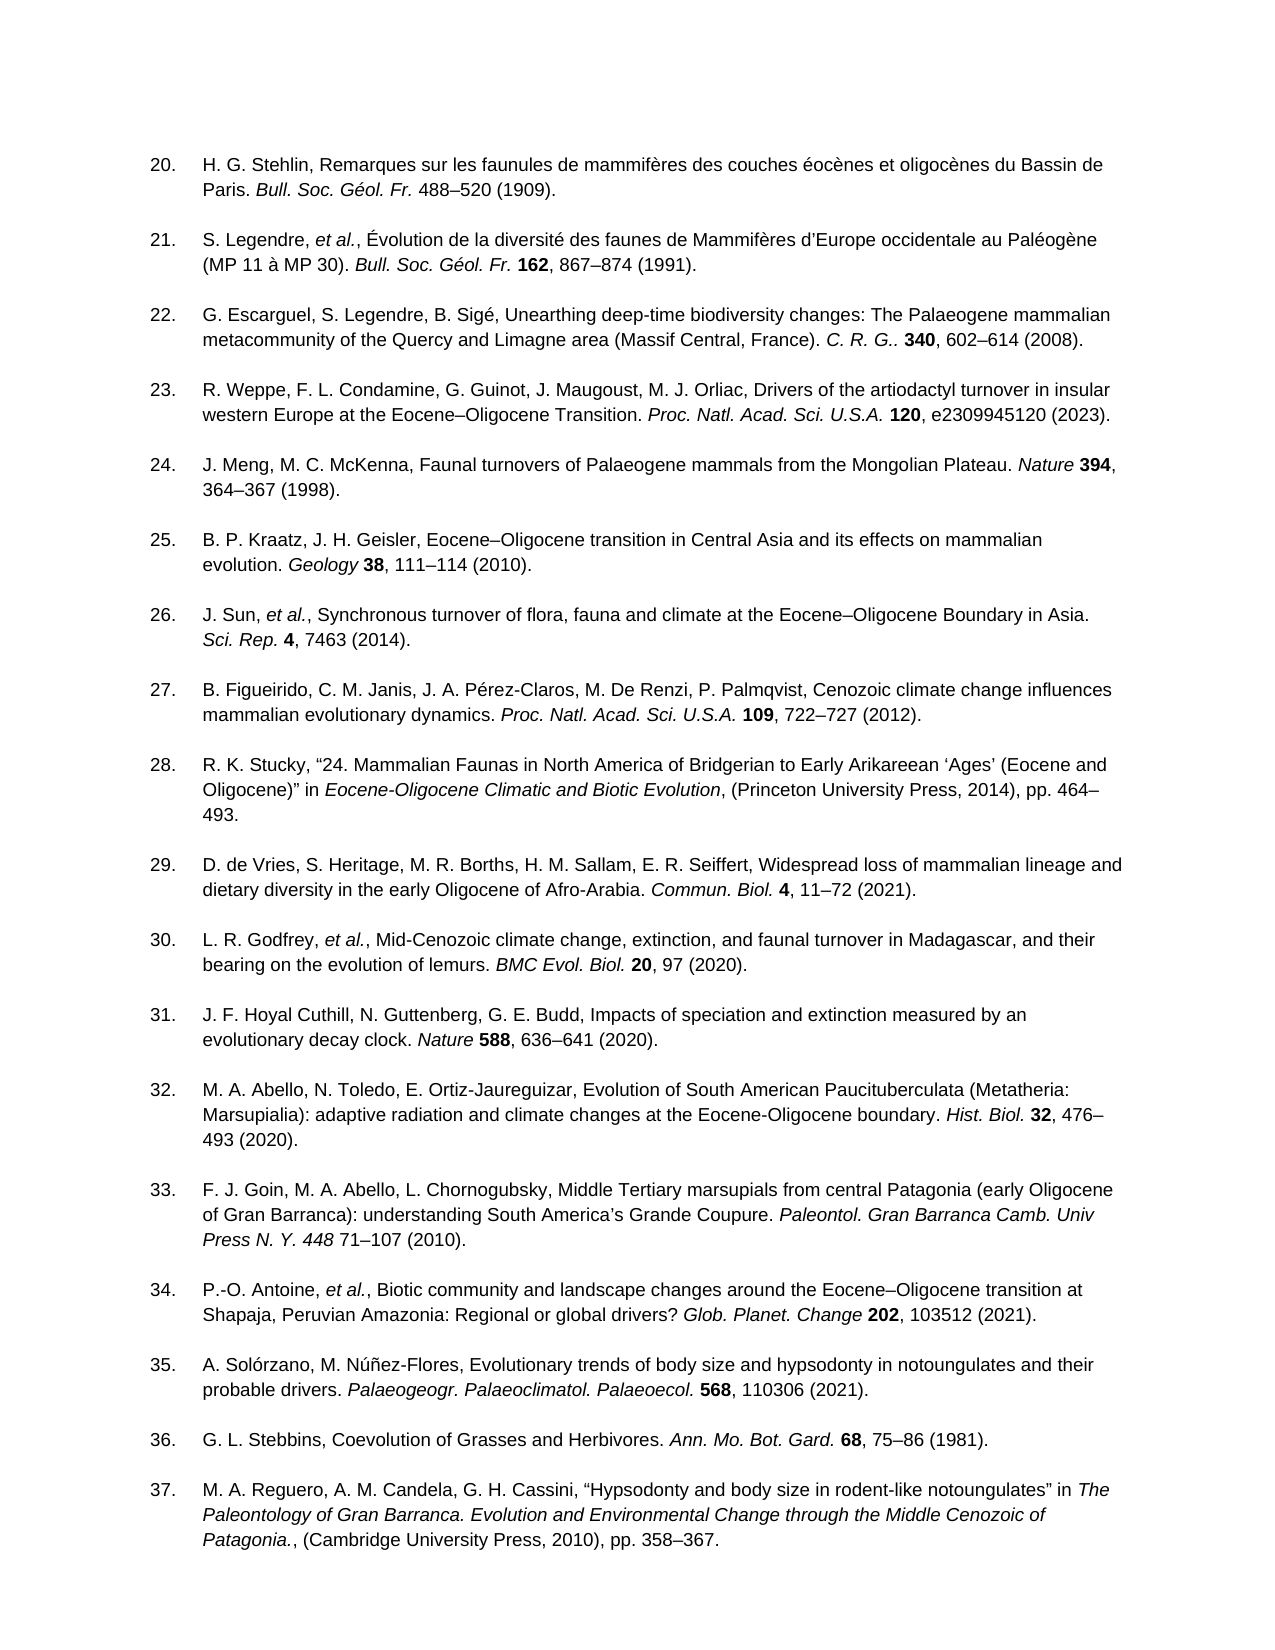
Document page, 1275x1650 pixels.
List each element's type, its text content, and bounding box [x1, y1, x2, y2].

text 35. A. Solórzano, M. Núñez-Flores, Evolutionary trends of body size and hypsodonty in notoungulates and their probable drivers. Palaeogeogr. Palaeoclimatol. Palaeoecol. 568, 110306 (2021). [150, 1350, 1125, 1400]
text 25. B. P. Kraatz, J. H. Geisler, Eocene–Oligocene transition in Central Asia and its effects on mammalian evolution. Geology 38, 111–114 (2010). [150, 525, 1125, 575]
text 23. R. Weppe, F. L. Condamine, G. Guinot, J. Maugoust, M. J. Orliac, Drivers of the artiodactyl turnover in insular western Europe at the Eocene–Oligocene Transition. Proc. Natl. Acad. Sci. U.S.A. 120, e2309945120 (2023). [150, 375, 1125, 425]
text 22. G. Escarguel, S. Legendre, B. Sigé, Unearthing deep-time biodiversity changes: The Palaeogene mammalian metacommunity of the Quercy and Limagne area (Massif Central, France). C. R. G.. 340, 602–614 (2008). [150, 300, 1125, 350]
text 26. J. Sun, et al., Synchronous turnover of flora, fauna and climate at the Eocene–Oligocene Boundary in Asia. Sci. Rep. 4, 7463 (2014). [150, 600, 1125, 650]
text 31. J. F. Hoyal Cuthill, N. Guttenberg, G. E. Budd, Impacts of speciation and extinction measured by an evolutionary decay clock. Nature 588, 636–641 (2020). [150, 1000, 1125, 1050]
text 30. L. R. Godfrey, et al., Mid-Cenozoic climate change, extinction, and faunal turnover in Madagascar, and their bearing on the evolution of lemurs. BMC Evol. Biol. 20, 97 (2020). [150, 925, 1125, 975]
text 20. H. G. Stehlin, Remarques sur les faunules de mammifères des couches éocènes et oligocènes du Bassin de Paris. Bull. Soc. Géol. Fr. 488–520 (1909). [150, 150, 1125, 200]
text 29. D. de Vries, S. Heritage, M. R. Borths, H. M. Sallam, E. R. Seiffert, Widespread loss of mammalian lineage and dietary diversity in the early Oligocene of Afro-Arabia. Commun. Biol. 4, 11–72 (2021). [150, 850, 1125, 900]
text 33. F. J. Goin, M. A. Abello, L. Chornogubsky, Middle Tertiary marsupials from central Patagonia (early Oligocene of Gran Barranca): understanding South America’s Grande Coupure. Paleontol. Gran Barranca Camb. Univ Press N. Y. 448 71–107 (2010). [150, 1175, 1125, 1250]
text 34. P.-O. Antoine, et al., Biotic community and landscape changes around the Eocene–Oligocene transition at Shapaja, Peruvian Amazonia: Regional or global drivers? Glob. Planet. Change 202, 103512 (2021). [150, 1275, 1125, 1325]
text 37. M. A. Reguero, A. M. Candela, G. H. Cassini, “Hypsodonty and body size in rodent-like notoungulates” in The Paleontology of Gran Barranca. Evolution and Environmental Change through the Middle Cenozoic of Patagonia., (Cambridge University Press, 2010), pp. 358–367. [150, 1475, 1125, 1550]
text 28. R. K. Stucky, “24. Mammalian Faunas in North America of Bridgerian to Early Arikareean ‘Ages’ (Eocene and Oligocene)” in Eocene-Oligocene Climatic and Biotic Evolution, (Princeton University Press, 2014), pp. 464–493. [150, 750, 1125, 825]
text 36. G. L. Stebbins, Coevolution of Grasses and Herbivores. Ann. Mo. Bot. Gard. 68, 75–86 (1981). [150, 1425, 1125, 1450]
text 21. S. Legendre, et al., Évolution de la diversité des faunes de Mammifères d’Europe occidentale au Paléogène (MP 11 à MP 30). Bull. Soc. Géol. Fr. 162, 867–874 (1991). [150, 225, 1125, 275]
text 24. J. Meng, M. C. McKenna, Faunal turnovers of Palaeogene mammals from the Mongolian Plateau. Nature 394, 364–367 (1998). [150, 450, 1125, 500]
text 32. M. A. Abello, N. Toledo, E. Ortiz-Jaureguizar, Evolution of South American Paucituberculata (Metatheria: Marsupialia): adaptive radiation and climate changes at the Eocene-Oligocene boundary. Hist. Biol. 32, 476–493 (2020). [150, 1075, 1125, 1150]
text 27. B. Figueirido, C. M. Janis, J. A. Pérez-Claros, M. De Renzi, P. Palmqvist, Cenozoic climate change influences mammalian evolutionary dynamics. Proc. Natl. Acad. Sci. U.S.A. 109, 722–727 (2012). [150, 675, 1125, 725]
